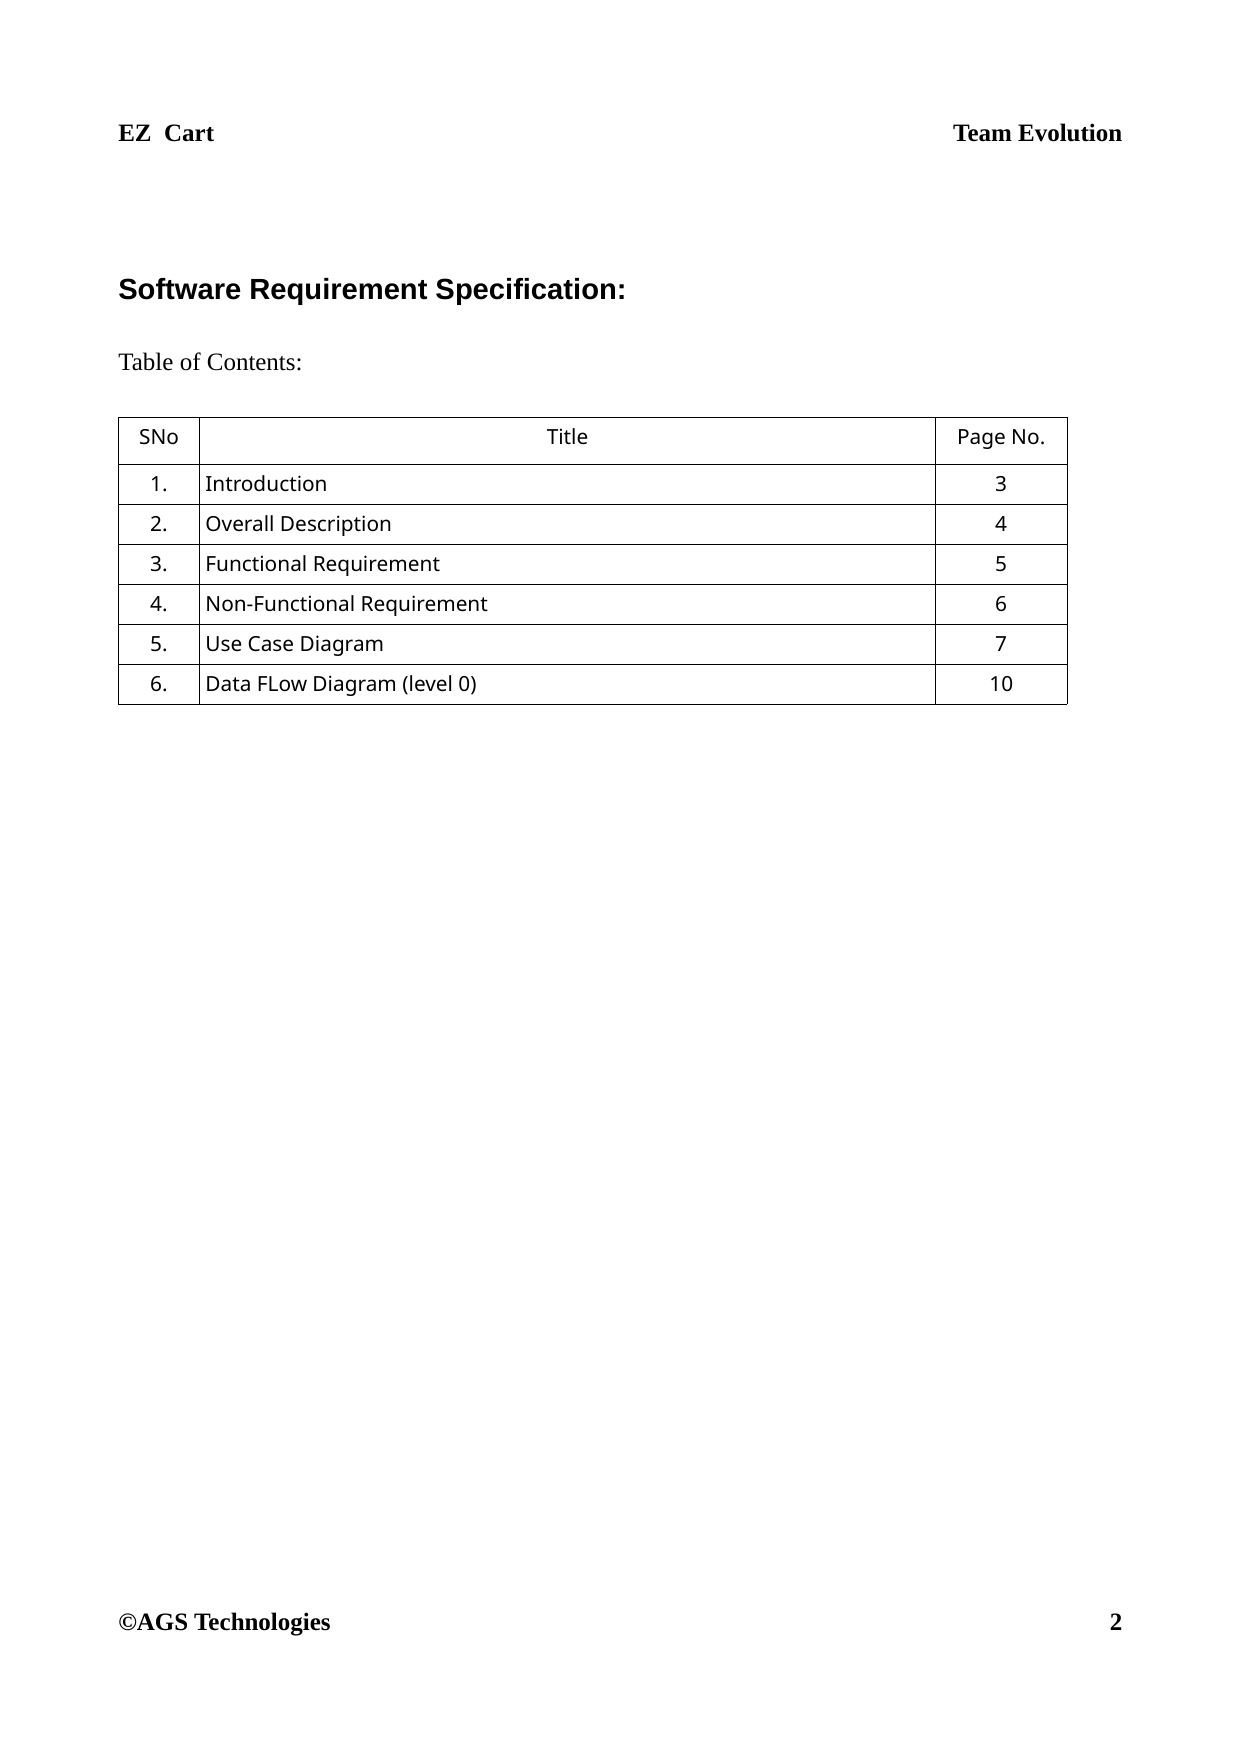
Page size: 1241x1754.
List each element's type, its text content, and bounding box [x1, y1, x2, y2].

table_cell Data FLow Diagram (level 0) [200, 665, 935, 703]
table_header Title [200, 418, 935, 463]
text Table of Contents: [118, 347, 1122, 376]
table_cell 5. [119, 625, 199, 663]
table_cell Overall Description [200, 505, 935, 543]
table_cell 3. [119, 545, 199, 583]
subtitle Software Requirement Specification: [118, 272, 1122, 306]
table_header Page No. [936, 418, 1067, 463]
table_cell Non-Functional Requirement [200, 585, 935, 623]
table_header SNo [119, 418, 199, 463]
table_cell 5 [936, 545, 1067, 583]
table_cell 4. [119, 585, 199, 623]
table_cell 1. [119, 465, 199, 503]
table_cell 6. [119, 665, 199, 703]
table_cell 2. [119, 505, 199, 543]
table_cell Introduction [200, 465, 935, 503]
table_cell 6 [936, 585, 1067, 623]
table_cell Use Case Diagram [200, 625, 935, 663]
table_cell Functional Requirement [200, 545, 935, 583]
table_cell 4 [936, 505, 1067, 543]
table_cell 10 [936, 665, 1067, 703]
table_cell 3 [936, 465, 1067, 503]
table_cell 7 [936, 625, 1067, 663]
